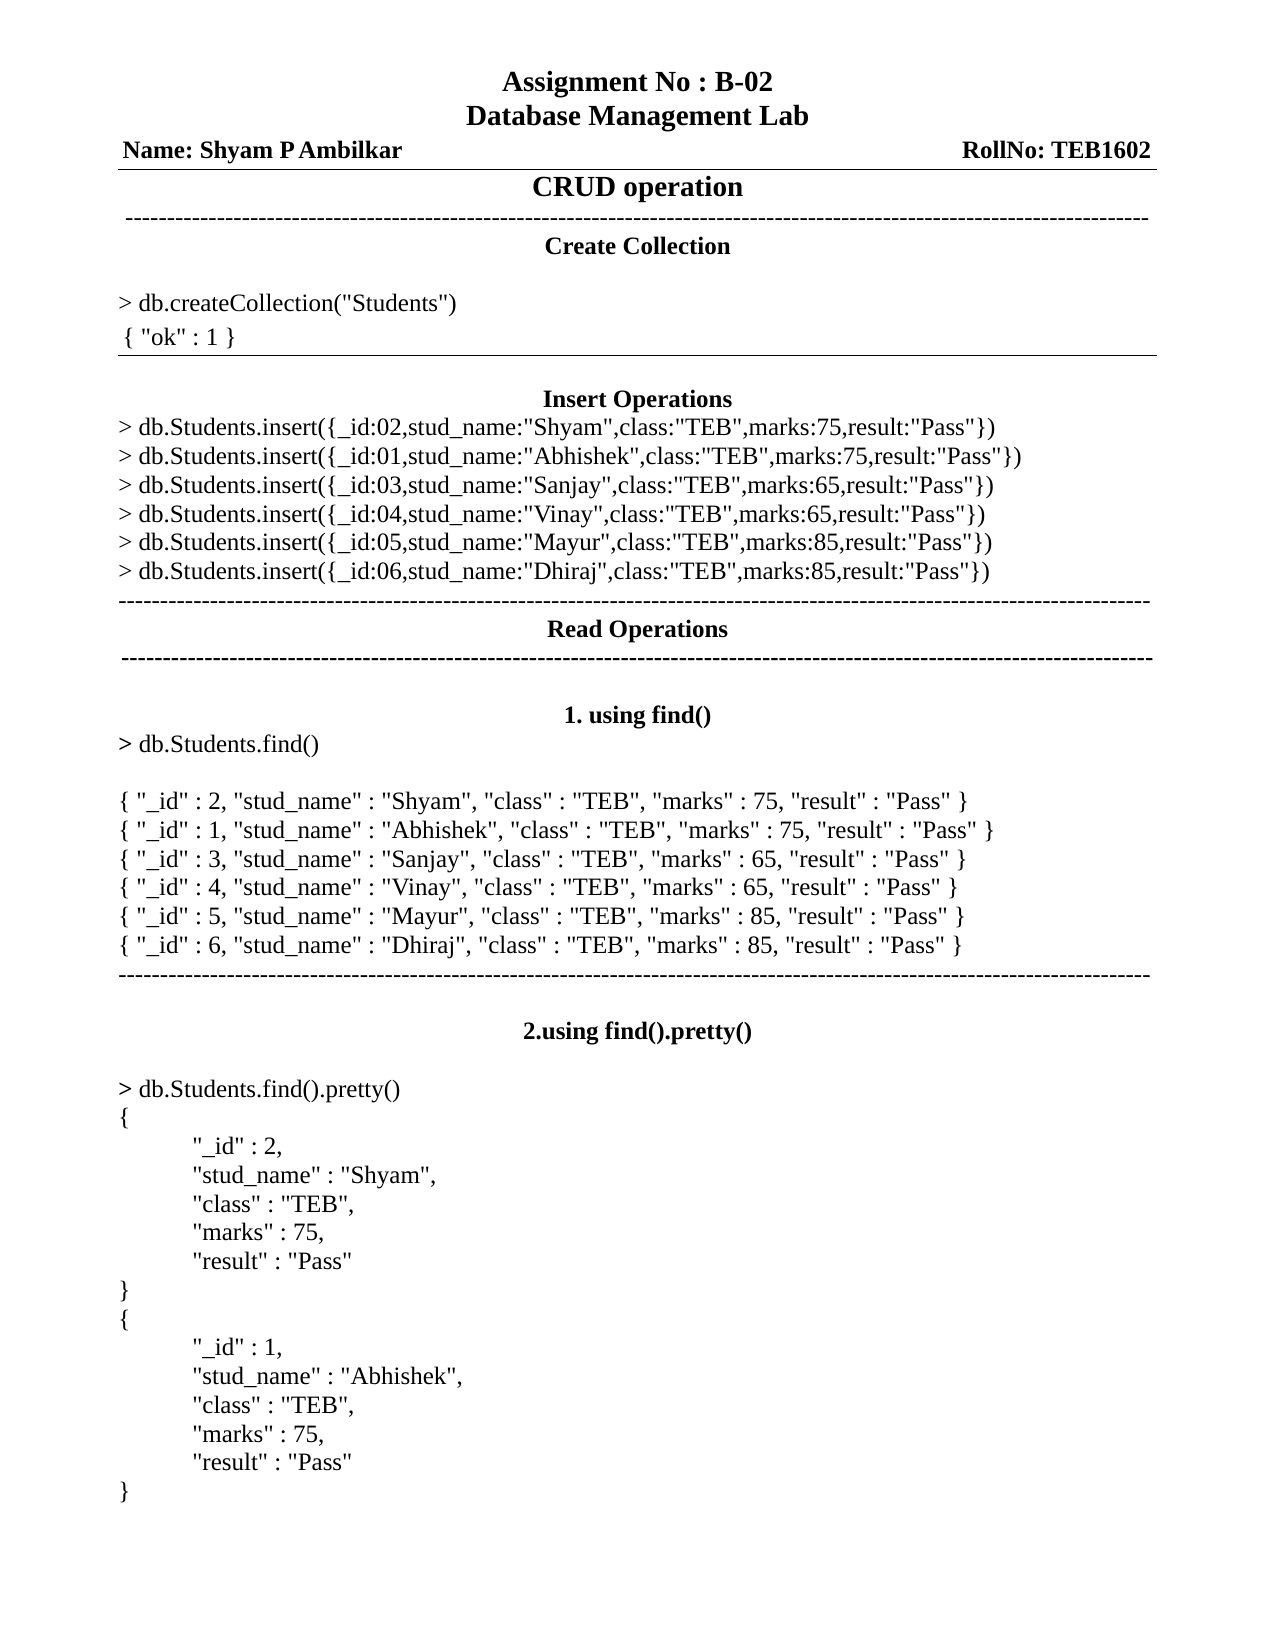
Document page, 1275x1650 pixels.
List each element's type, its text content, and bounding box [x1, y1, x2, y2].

text > db.Students.insert({_id:02,stud_name:"Shyam",class:"TEB",marks:75,result:"Pass"}) [118, 412, 1157, 441]
text "stud_name" : "Abhishek", [118, 1361, 1157, 1390]
text "class" : "TEB", [118, 1189, 1157, 1217]
text --------------------------------------------------------------------------------------------------------------------------- [118, 202, 1157, 231]
text { [118, 1304, 1157, 1332]
text "marks" : 75, [118, 1419, 1157, 1447]
text { "_id" : 2, "stud_name" : "Shyam", "class" : "TEB", "marks" : 75, "result" : "Pass" } [118, 786, 1157, 815]
text > db.Students.insert({_id:05,stud_name:"Mayur",class:"TEB",marks:85,result:"Pass"}) [118, 527, 1157, 556]
text > db.createCollection("Students") [118, 288, 1157, 317]
text "class" : "TEB", [118, 1390, 1157, 1419]
text Create Collection [118, 231, 1157, 260]
text 2.using find().pretty() [118, 1016, 1157, 1045]
text ---------------------------------------------------------------------------------------------------------------------------- [118, 959, 1157, 987]
text "result" : "Pass" [118, 1447, 1157, 1476]
text Read Operations [118, 614, 1157, 642]
text > db.Students.find() [118, 729, 1157, 757]
text "marks" : 75, [118, 1217, 1157, 1246]
text } [118, 1476, 1157, 1505]
text } [118, 1275, 1157, 1304]
text > db.Students.insert({_id:01,stud_name:"Abhishek",class:"TEB",marks:75,result:"Pass"}) [118, 441, 1157, 470]
text > db.Students.find().pretty() [118, 1074, 1157, 1102]
text { "_id" : 3, "stud_name" : "Sanjay", "class" : "TEB", "marks" : 65, "result" : "Pass" } [118, 844, 1157, 872]
text "_id" : 1, [118, 1332, 1157, 1361]
text { "_id" : 6, "stud_name" : "Dhiraj", "class" : "TEB", "marks" : 85, "result" : "Pass" } [118, 930, 1157, 959]
text "stud_name" : "Shyam", [118, 1160, 1157, 1189]
text Database Management Lab [118, 98, 1157, 131]
text Insert Operations [118, 384, 1157, 412]
text { "_id" : 4, "stud_name" : "Vinay", "class" : "TEB", "marks" : 65, "result" : "Pass" } [118, 872, 1157, 901]
text > db.Students.insert({_id:04,stud_name:"Vinay",class:"TEB",marks:65,result:"Pass"}) [118, 499, 1157, 527]
text Assignment No : B-02 [118, 64, 1157, 98]
text Name: Shyam P Ambilkar RollNo: TEB1602 [118, 131, 1157, 169]
text { [118, 1102, 1157, 1131]
text "result" : "Pass" [118, 1246, 1157, 1275]
text ---------------------------------------------------------------------------------------------------------------------------- [118, 585, 1157, 614]
text { "ok" : 1 } [118, 317, 1157, 355]
text 1. using find() [118, 700, 1157, 729]
text { "_id" : 5, "stud_name" : "Mayur", "class" : "TEB", "marks" : 85, "result" : "Pass" } [118, 901, 1157, 930]
text CRUD operation [118, 170, 1157, 202]
text ---------------------------------------------------------------------------------------------------------------------------- [118, 642, 1157, 671]
text > db.Students.insert({_id:06,stud_name:"Dhiraj",class:"TEB",marks:85,result:"Pass"}) [118, 556, 1157, 585]
text > db.Students.insert({_id:03,stud_name:"Sanjay",class:"TEB",marks:65,result:"Pass"}) [118, 470, 1157, 499]
text { "_id" : 1, "stud_name" : "Abhishek", "class" : "TEB", "marks" : 75, "result" : "Pass" } [118, 815, 1157, 844]
text "_id" : 2, [118, 1131, 1157, 1160]
